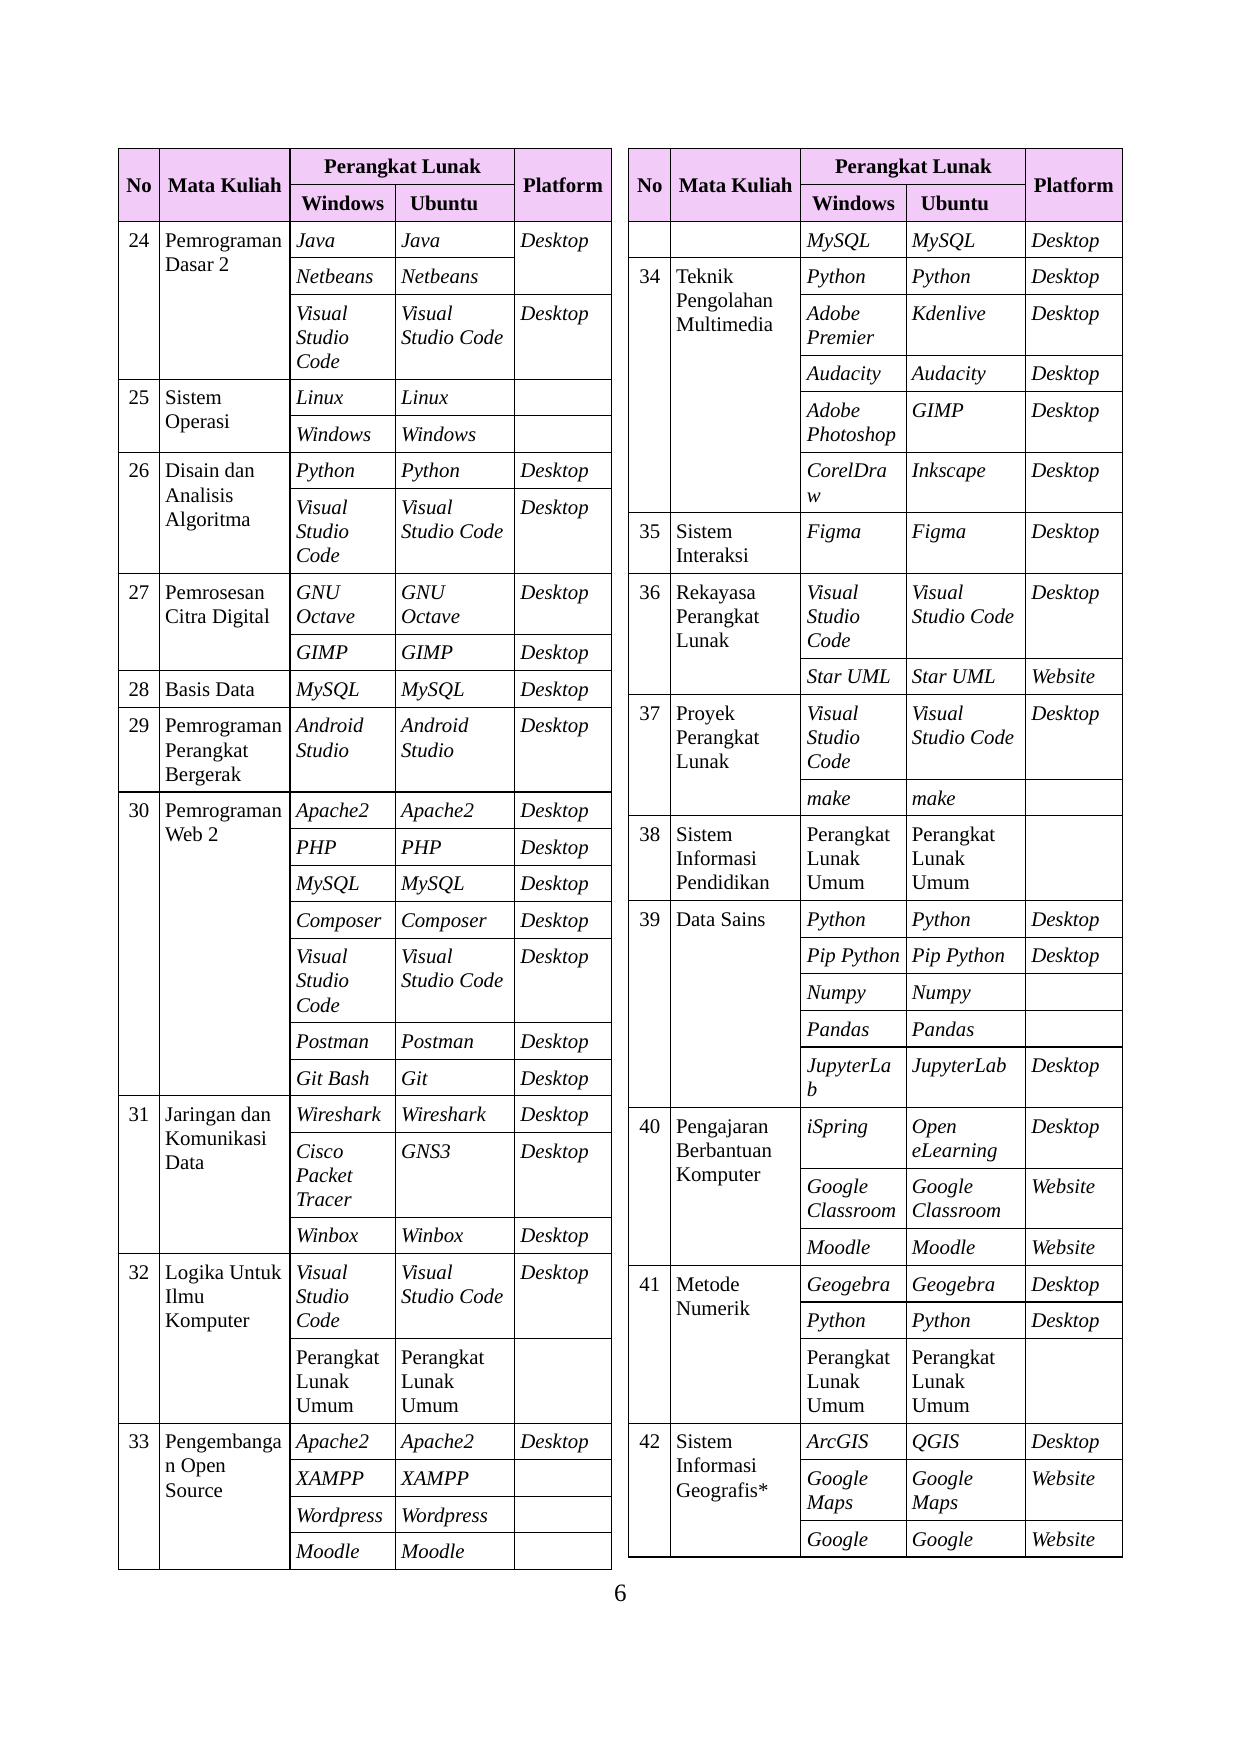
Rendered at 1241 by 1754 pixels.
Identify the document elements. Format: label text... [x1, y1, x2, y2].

table_cell Desktop [1026, 356, 1122, 391]
table_cell [515, 1497, 611, 1532]
table_cell Composer [291, 902, 395, 938]
table_cell Google Classroom [907, 1169, 1025, 1228]
table_cell Python [907, 1303, 1025, 1338]
table_cell Perangkat Lunak Umum [801, 816, 906, 900]
table_cell Adobe Photoshop [801, 392, 906, 452]
table_cell MySQL [396, 866, 514, 901]
table_cell Visual Studio Code [801, 695, 906, 779]
table_cell Wireshark [291, 1096, 395, 1132]
table_cell Windows [396, 416, 514, 452]
table_cell Google Maps [907, 1460, 1025, 1520]
table_cell Moodle [396, 1533, 514, 1569]
table_cell Moodle [801, 1229, 906, 1265]
table_cell Audacity [907, 356, 1025, 391]
table_header No [119, 149, 159, 221]
table_cell Desktop [515, 1424, 611, 1459]
table_cell Desktop [515, 902, 611, 938]
table_cell Desktop [1026, 453, 1122, 512]
table_cell Desktop [515, 635, 611, 670]
table_cell 33 [119, 1424, 159, 1569]
table_cell Metode Numerik [671, 1266, 800, 1423]
table_cell Desktop [515, 829, 611, 864]
table_cell Desktop [1026, 1266, 1122, 1301]
table_cell Desktop [1026, 1303, 1122, 1338]
table_cell Visual Studio Code [396, 489, 514, 573]
table_cell Desktop [515, 489, 611, 573]
table_cell Visual Studio Code [801, 574, 906, 658]
table_cell Numpy [907, 974, 1025, 1010]
table_cell Desktop [515, 1254, 611, 1338]
table_cell iSpring [801, 1108, 906, 1168]
table_cell Pandas [801, 1011, 906, 1046]
table_cell 40 [629, 1108, 670, 1265]
table_cell Perangkat Lunak Umum [801, 1339, 906, 1423]
table_cell make [907, 780, 1025, 815]
table_header Platform [515, 149, 611, 221]
table_cell JupyterLab [907, 1048, 1025, 1107]
table_cell 26 [119, 453, 159, 573]
table_cell 34 [629, 258, 670, 512]
table_cell Visual Studio Code [291, 1254, 395, 1338]
table_cell Desktop [515, 1023, 611, 1059]
table_cell Visual Studio Code [907, 574, 1025, 658]
table_cell Visual Studio Code [291, 489, 395, 573]
table_cell Postman [396, 1023, 514, 1059]
table_cell [515, 1339, 611, 1423]
table_cell Kdenlive [907, 295, 1025, 354]
table_cell 30 [119, 793, 159, 1095]
table_cell [1026, 780, 1122, 815]
table_cell Desktop [515, 222, 611, 294]
table_cell MySQL [291, 671, 395, 707]
table_cell Winbox [291, 1218, 395, 1253]
table_cell Numpy [801, 974, 906, 1010]
table_cell Python [396, 453, 514, 488]
table_cell [1026, 1011, 1122, 1046]
table_cell Sistem Informasi Pendidikan [671, 816, 800, 900]
table_cell Google Classroom [801, 1169, 906, 1228]
table_cell 37 [629, 695, 670, 815]
table_header Perangkat Lunak [801, 149, 1025, 184]
table_cell Apache2 [396, 1424, 514, 1459]
table_cell 28 [119, 671, 159, 707]
table_cell Sistem Interaksi [671, 513, 800, 573]
table_cell Audacity [801, 356, 906, 391]
table_cell Teknik Pengolahan Multimedia [671, 258, 800, 512]
table_cell Git [396, 1060, 514, 1095]
table_cell Visual Studio Code [396, 939, 514, 1022]
table_cell [515, 416, 611, 452]
table_cell Winbox [396, 1218, 514, 1253]
table_cell Git Bash [291, 1060, 395, 1095]
table_cell Pengajaran Berbantuan Komputer [671, 1108, 800, 1265]
table_cell [1026, 974, 1122, 1010]
table_cell 32 [119, 1254, 159, 1423]
table_cell Perangkat Lunak Umum [907, 1339, 1025, 1423]
table_cell Desktop [1026, 295, 1122, 354]
table_cell Geogebra [801, 1266, 906, 1301]
table_cell Desktop [515, 295, 611, 378]
table_cell 38 [629, 816, 670, 900]
table_cell Postman [291, 1023, 395, 1059]
table_cell PHP [396, 829, 514, 864]
table_cell 24 [119, 222, 159, 378]
table_cell Geogebra [907, 1266, 1025, 1301]
table_cell Desktop [1026, 1108, 1122, 1168]
table_cell MySQL [801, 222, 906, 257]
table_cell Desktop [1026, 695, 1122, 779]
table_cell Data Sains [671, 901, 800, 1107]
table_cell Desktop [515, 574, 611, 633]
table_cell GNU Octave [396, 574, 514, 633]
table_cell 41 [629, 1266, 670, 1423]
table_cell GIMP [907, 392, 1025, 452]
table_cell MySQL [907, 222, 1025, 257]
table_cell [1026, 816, 1122, 900]
table_cell Inkscape [907, 453, 1025, 512]
table_cell Proyek Perangkat Lunak [671, 695, 800, 815]
table_cell Desktop [515, 793, 611, 828]
table_cell Desktop [1026, 513, 1122, 573]
table_cell Cisco Packet Tracer [291, 1133, 395, 1217]
table_cell Desktop [1026, 258, 1122, 294]
table_cell Linux [396, 380, 514, 415]
table_cell Jaringan dan Komunikasi Data [160, 1096, 289, 1253]
table_cell GIMP [291, 635, 395, 670]
table_cell Perangkat Lunak Umum [396, 1339, 514, 1423]
table_header No [629, 149, 670, 221]
table_cell MySQL [396, 671, 514, 707]
table_cell Windows [291, 416, 395, 452]
table_cell Star UML [907, 659, 1025, 694]
table_cell GNS3 [396, 1133, 514, 1217]
table_cell 25 [119, 380, 159, 452]
table_cell Desktop [1026, 1048, 1122, 1107]
table_cell Visual Studio Code [396, 1254, 514, 1338]
table_cell Desktop [1026, 1424, 1122, 1459]
table_cell Pemrosesan Citra Digital [160, 574, 289, 670]
table_cell Website [1026, 1169, 1122, 1228]
table_cell Ubuntu [907, 185, 1025, 221]
table_cell CorelDraw [801, 453, 906, 512]
table_cell Basis Data [160, 671, 289, 707]
table_cell Pip Python [801, 938, 906, 973]
table_cell Pengembangan Open Source [160, 1424, 289, 1569]
table_cell Moodle [907, 1229, 1025, 1265]
table_cell PHP [291, 829, 395, 864]
table_cell Desktop [515, 671, 611, 707]
table_cell Desktop [1026, 938, 1122, 973]
table_cell Composer [396, 902, 514, 938]
table_cell Sistem Operasi [160, 380, 289, 452]
table_cell ArcGIS [801, 1424, 906, 1459]
table_cell Logika Untuk Ilmu Komputer [160, 1254, 289, 1423]
table_cell Website [1026, 1229, 1122, 1265]
table_cell Adobe Premier [801, 295, 906, 354]
table_cell Desktop [1026, 574, 1122, 658]
table_cell Python [801, 258, 906, 294]
table_cell Pemrograman Perangkat Bergerak [160, 708, 289, 791]
table_cell Android Studio [291, 708, 395, 791]
table_cell Ubuntu [396, 185, 514, 221]
table_cell Moodle [291, 1533, 395, 1569]
table_cell [1026, 1339, 1122, 1423]
table_cell Python [801, 1303, 906, 1338]
table_cell Perangkat Lunak Umum [291, 1339, 395, 1423]
table_cell Website [1026, 659, 1122, 694]
table_cell 31 [119, 1096, 159, 1253]
table_cell GIMP [396, 635, 514, 670]
table_cell Disain dan Analisis Algoritma [160, 453, 289, 573]
table_cell Desktop [515, 1133, 611, 1217]
table_cell Java [291, 222, 395, 257]
table_cell Google [801, 1521, 906, 1556]
table_cell [515, 380, 611, 415]
table_cell Windows [291, 185, 395, 221]
table_cell 27 [119, 574, 159, 670]
table_header Platform [1026, 149, 1122, 221]
table_cell Pandas [907, 1011, 1025, 1046]
table_cell MySQL [291, 866, 395, 901]
table_cell Desktop [515, 939, 611, 1022]
table_cell Visual Studio Code [396, 295, 514, 378]
table_cell GNU Octave [291, 574, 395, 633]
table_cell [515, 1533, 611, 1569]
table_cell QGIS [907, 1424, 1025, 1459]
table_header Mata Kuliah [160, 149, 289, 221]
table_cell Pemrograman Dasar 2 [160, 222, 289, 378]
table_cell Rekayasa Perangkat Lunak [671, 574, 800, 694]
table_cell XAMPP [396, 1460, 514, 1496]
table_cell Python [907, 258, 1025, 294]
table_cell Sistem Informasi Geografis* [671, 1424, 800, 1556]
table_cell XAMPP [291, 1460, 395, 1496]
table_cell Desktop [515, 1218, 611, 1253]
table_cell Google Maps [801, 1460, 906, 1520]
table_header Perangkat Lunak [291, 149, 514, 184]
table_cell [515, 1460, 611, 1496]
table_cell 29 [119, 708, 159, 791]
table_cell Pemrograman Web 2 [160, 793, 289, 1095]
table_cell Visual Studio Code [291, 939, 395, 1022]
table_cell Python [801, 901, 906, 937]
table_cell Apache2 [396, 793, 514, 828]
table_cell Desktop [1026, 222, 1122, 257]
table_cell Desktop [1026, 392, 1122, 452]
table_cell Figma [907, 513, 1025, 573]
table_cell Desktop [515, 708, 611, 791]
table_cell Figma [801, 513, 906, 573]
table_cell Website [1026, 1521, 1122, 1556]
table_cell Desktop [1026, 901, 1122, 937]
table_cell Python [907, 901, 1025, 937]
table_cell Netbeans [291, 258, 395, 294]
table_cell Java [396, 222, 514, 257]
table_cell Google [907, 1521, 1025, 1556]
table_cell Desktop [515, 453, 611, 488]
table_cell Windows [801, 185, 906, 221]
table_header Mata Kuliah [671, 149, 800, 221]
table_cell Linux [291, 380, 395, 415]
table_cell Netbeans [396, 258, 514, 294]
table_cell Visual Studio Code [291, 295, 395, 378]
table_cell Perangkat Lunak Umum [907, 816, 1025, 900]
table_cell 42 [629, 1424, 670, 1556]
table_cell JupyterLab [801, 1048, 906, 1107]
table_cell Apache2 [291, 1424, 395, 1459]
table_cell Pip Python [907, 938, 1025, 973]
table_cell Android Studio [396, 708, 514, 791]
table_cell Desktop [515, 1096, 611, 1132]
table_cell 36 [629, 574, 670, 694]
table_cell Website [1026, 1460, 1122, 1520]
table_cell make [801, 780, 906, 815]
table_cell Desktop [515, 866, 611, 901]
table_cell Desktop [515, 1060, 611, 1095]
table_cell Wordpress [291, 1497, 395, 1532]
table_cell Wireshark [396, 1096, 514, 1132]
table_cell Open eLearning [907, 1108, 1025, 1168]
table_cell Star UML [801, 659, 906, 694]
table_cell Python [291, 453, 395, 488]
table_cell Apache2 [291, 793, 395, 828]
table_cell Visual Studio Code [907, 695, 1025, 779]
table_cell Wordpress [396, 1497, 514, 1532]
table_cell 35 [629, 513, 670, 573]
table_cell 39 [629, 901, 670, 1107]
